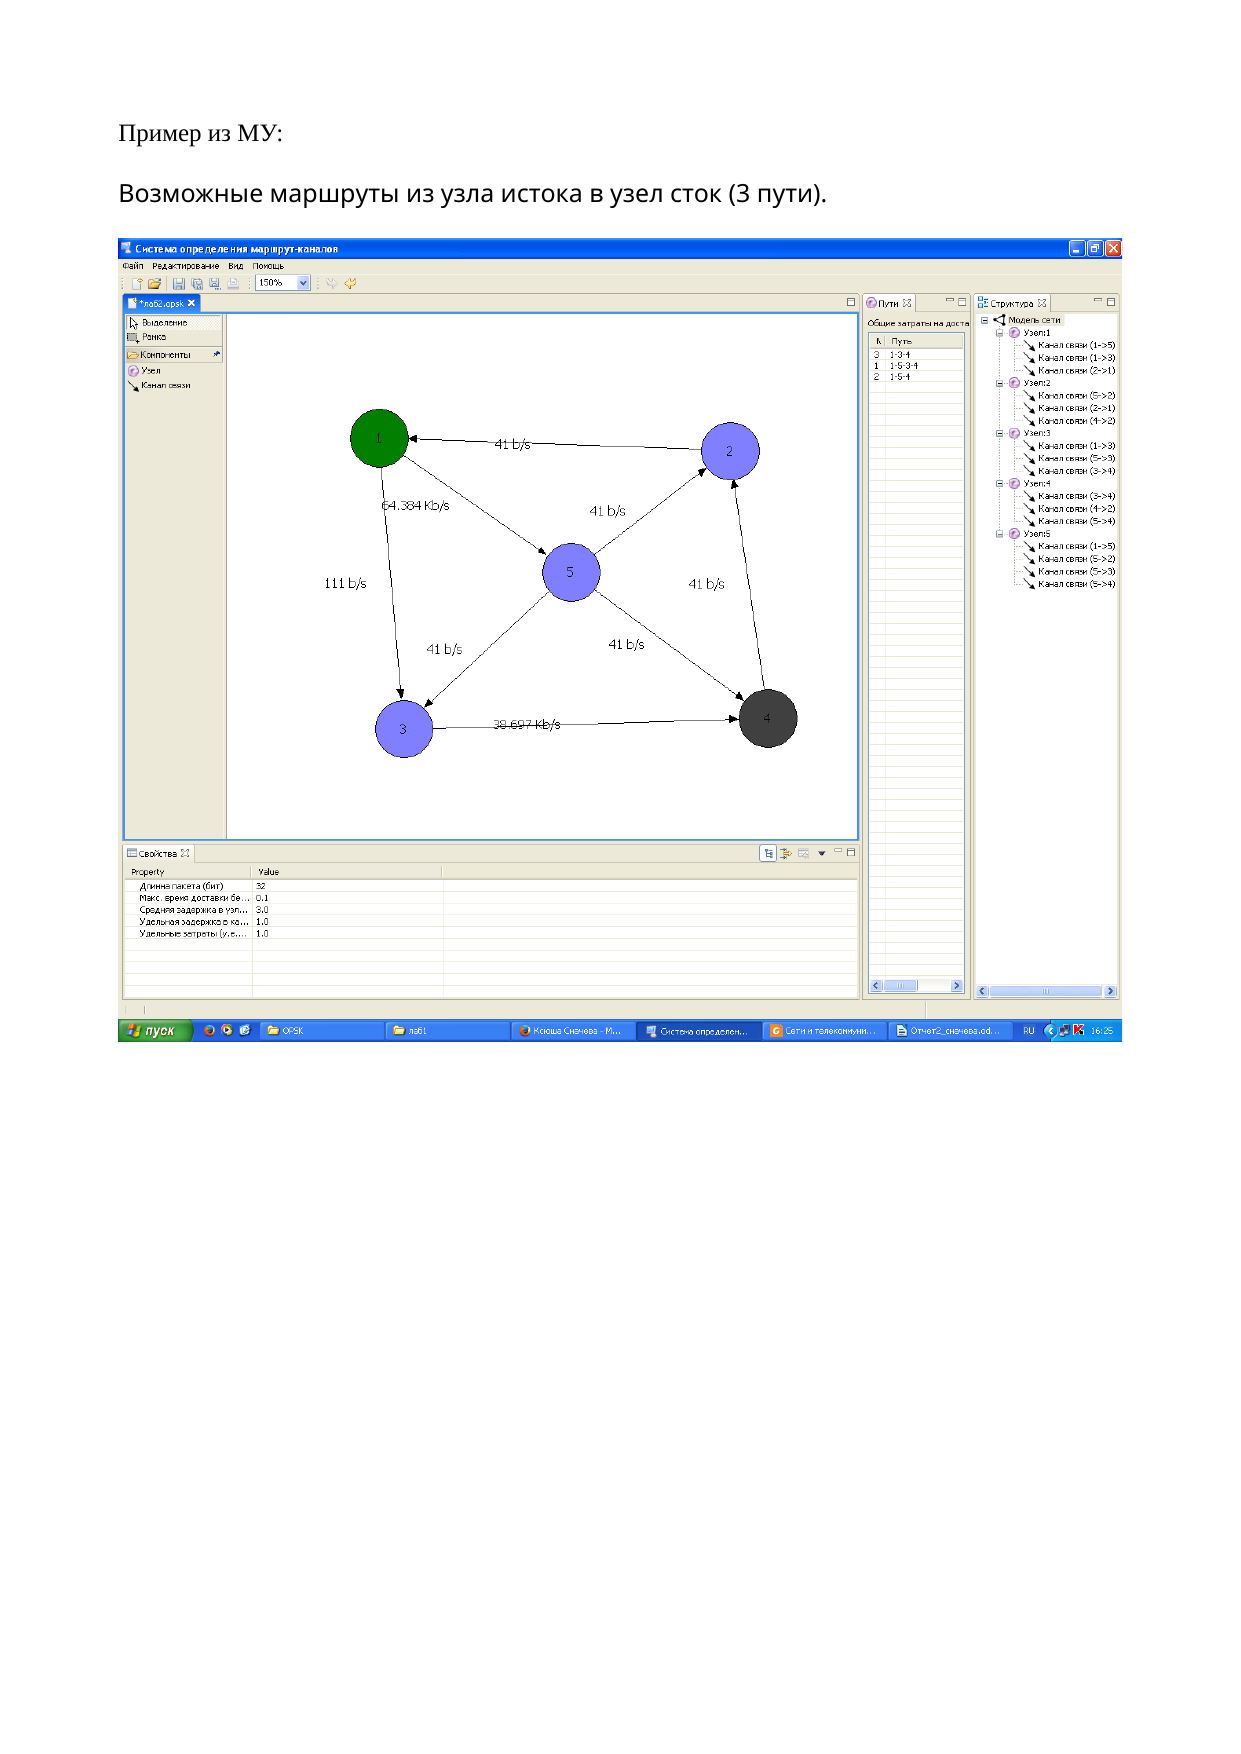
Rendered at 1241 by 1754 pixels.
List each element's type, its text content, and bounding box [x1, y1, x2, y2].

picture [118, 238, 1123, 1042]
text Возможные маpшpуты из узла истока в узел сток (3 пути). [118, 176, 1122, 210]
text Пример из МУ: [118, 118, 1122, 147]
